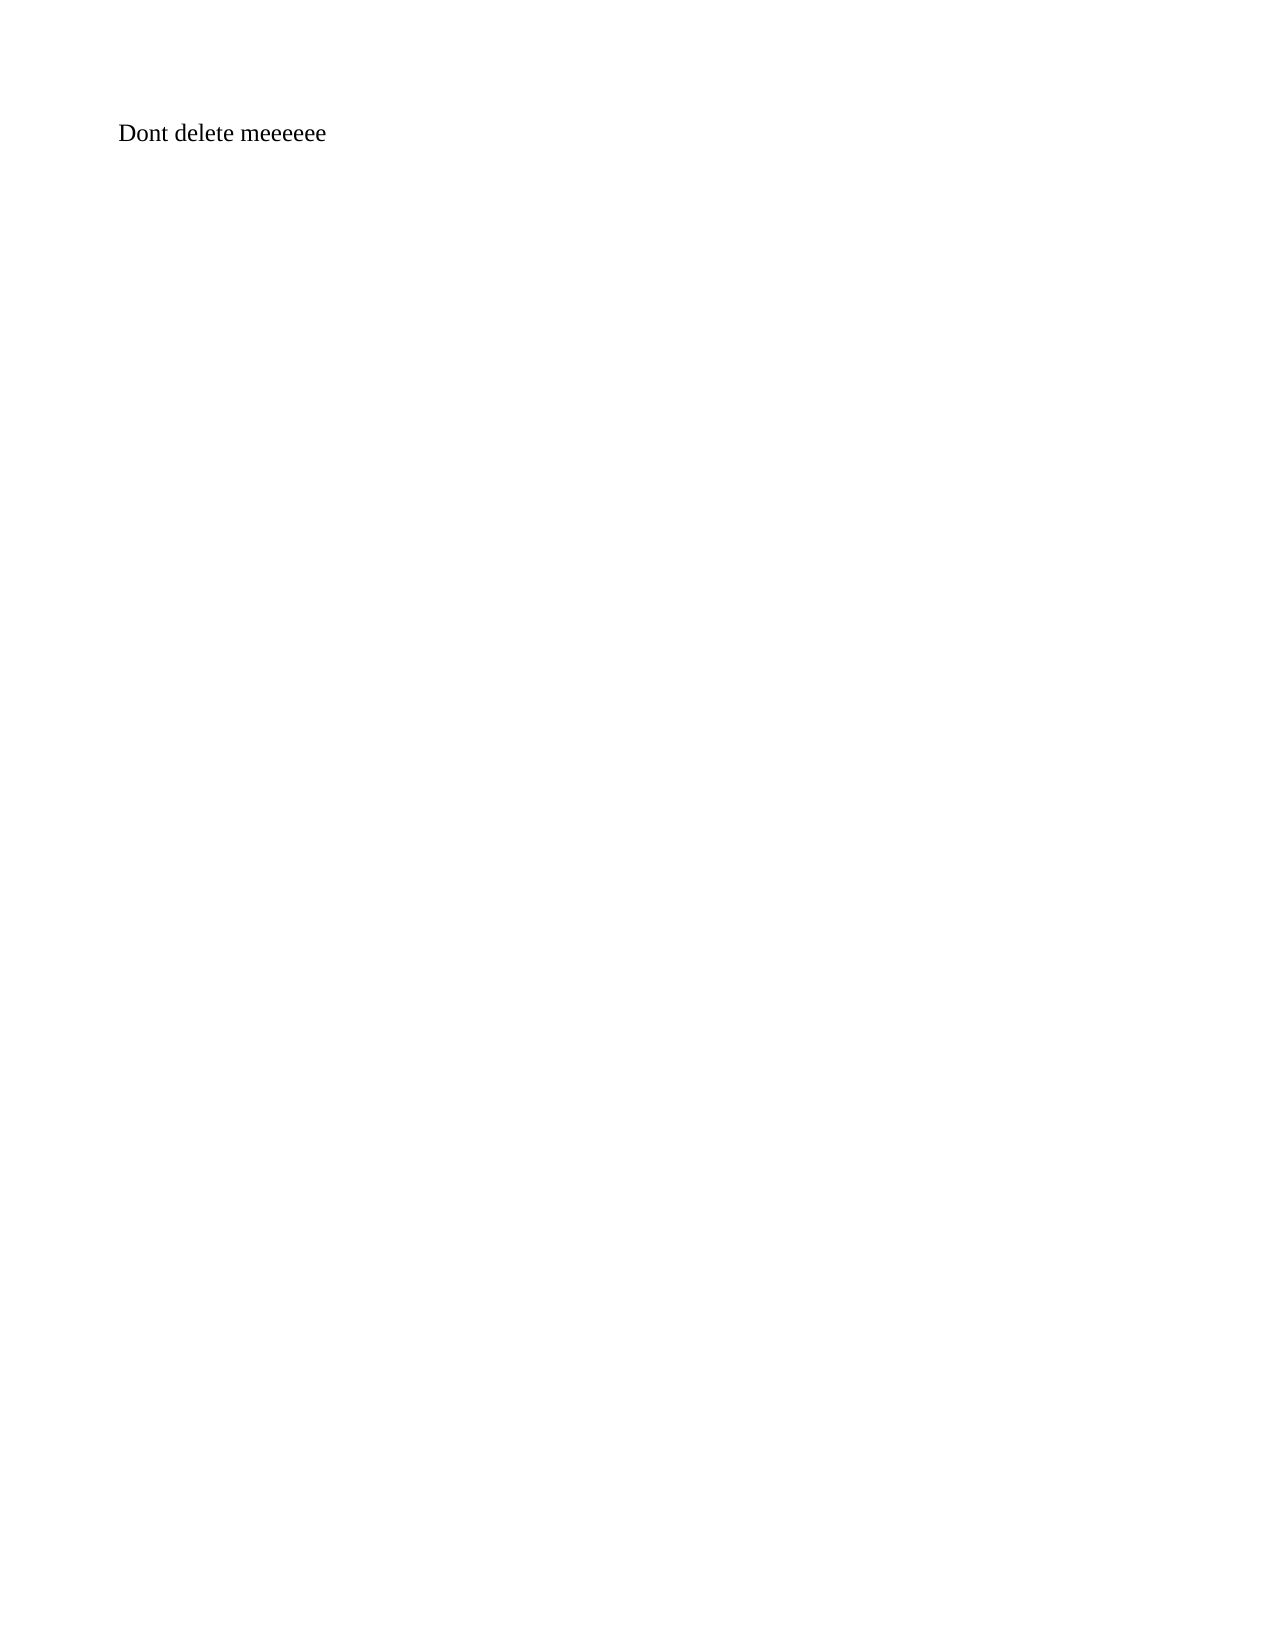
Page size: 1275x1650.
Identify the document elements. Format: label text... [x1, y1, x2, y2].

text Dont delete meeeeee [118, 118, 1157, 147]
